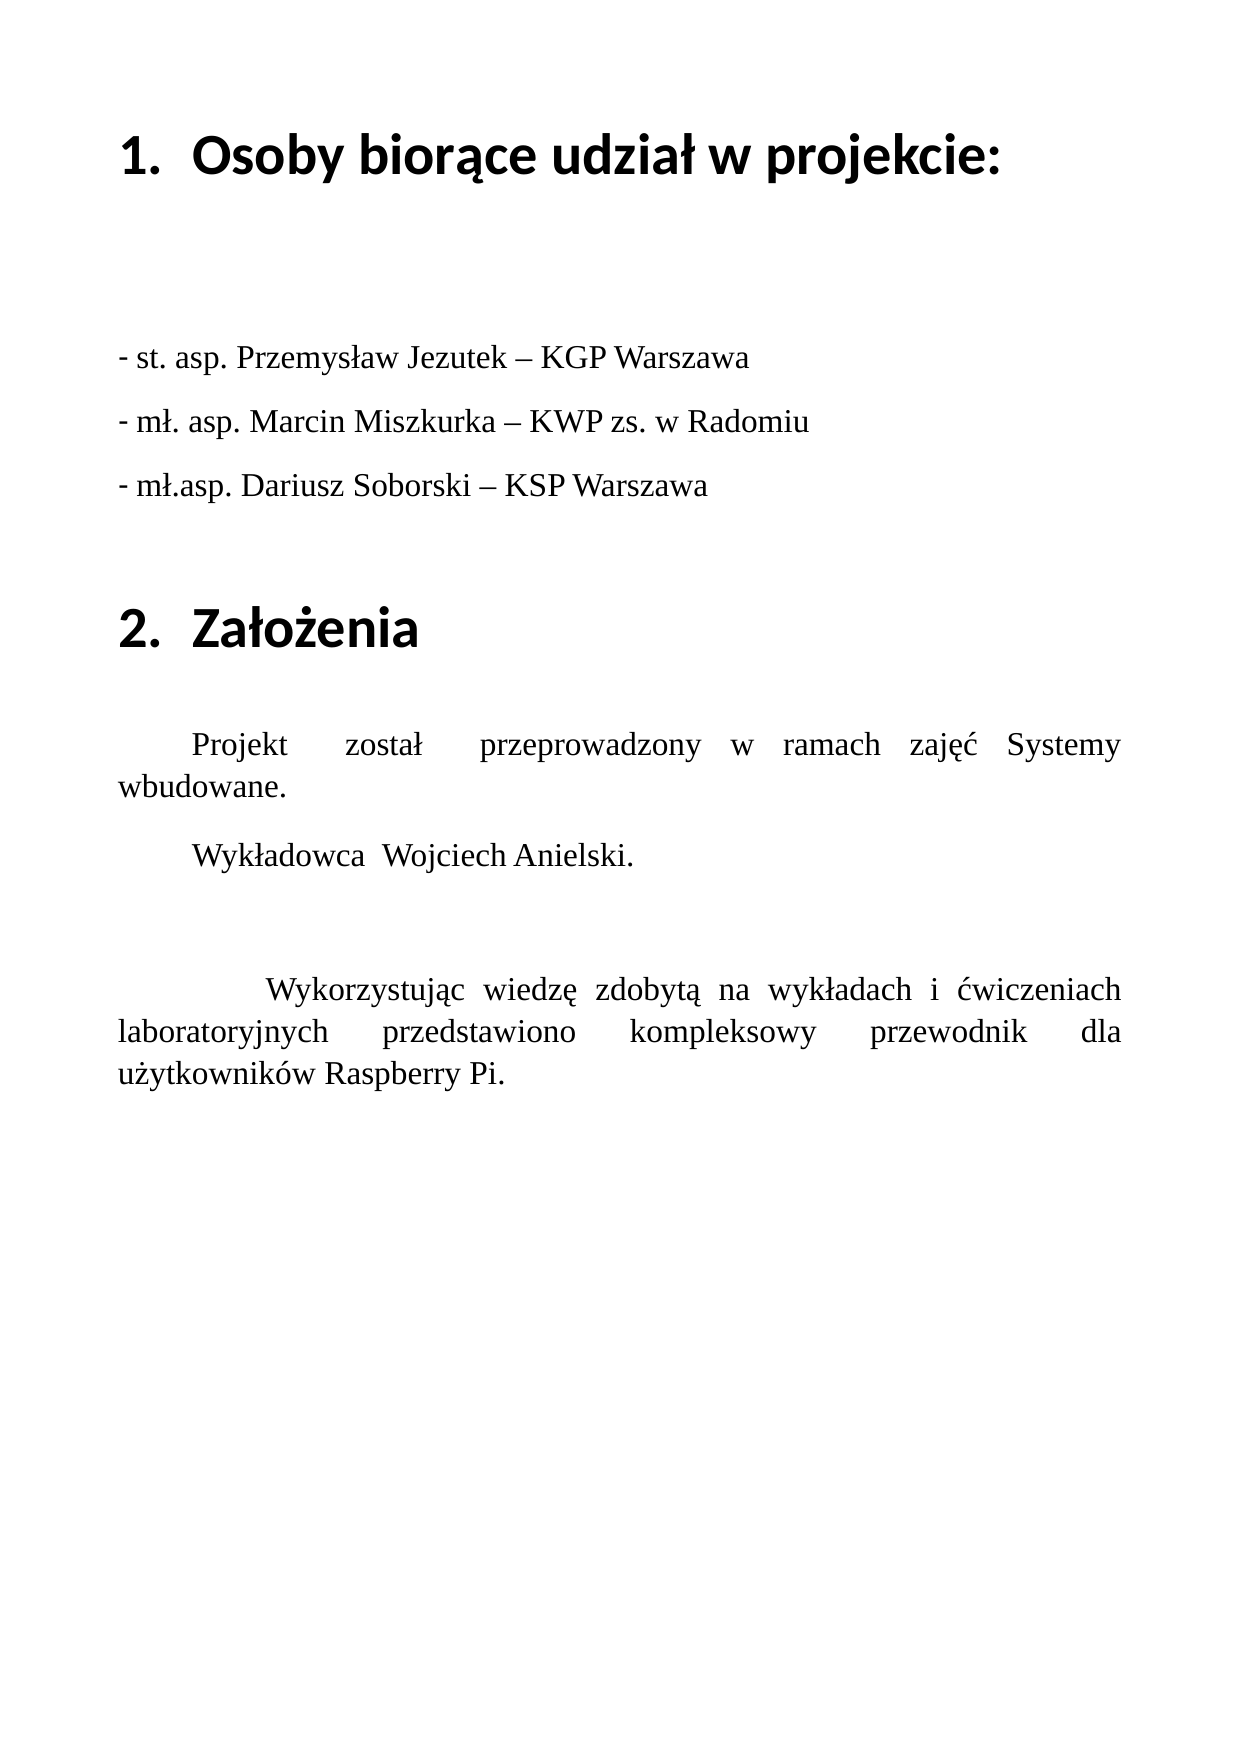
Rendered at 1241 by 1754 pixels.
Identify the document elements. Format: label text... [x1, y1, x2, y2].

list mł. asp. Marcin Miszkurka – KWP zs. w Radomiu [136, 400, 1122, 441]
list mł.asp. Dariusz Soborski – KSP Warszawa [136, 464, 1122, 505]
subtitle Założenia [118, 591, 1122, 662]
text Projekt został przeprowadzony w ramach zajęć Systemy wbudowane. [117, 724, 1122, 805]
subtitle Osoby biorące udział w projekcie: [118, 118, 1122, 189]
text Wykładowca Wojciech Anielski. [192, 836, 1122, 874]
text Wykorzystując wiedzę zdobytą na wykładach i ćwiczeniach laboratoryjnych przedstawiono kompleksowy przewodnik dla użytkowników Raspberry Pi. [117, 969, 1122, 1092]
list st. asp. Przemysław Jezutek – KGP Warszawa [136, 336, 1122, 377]
